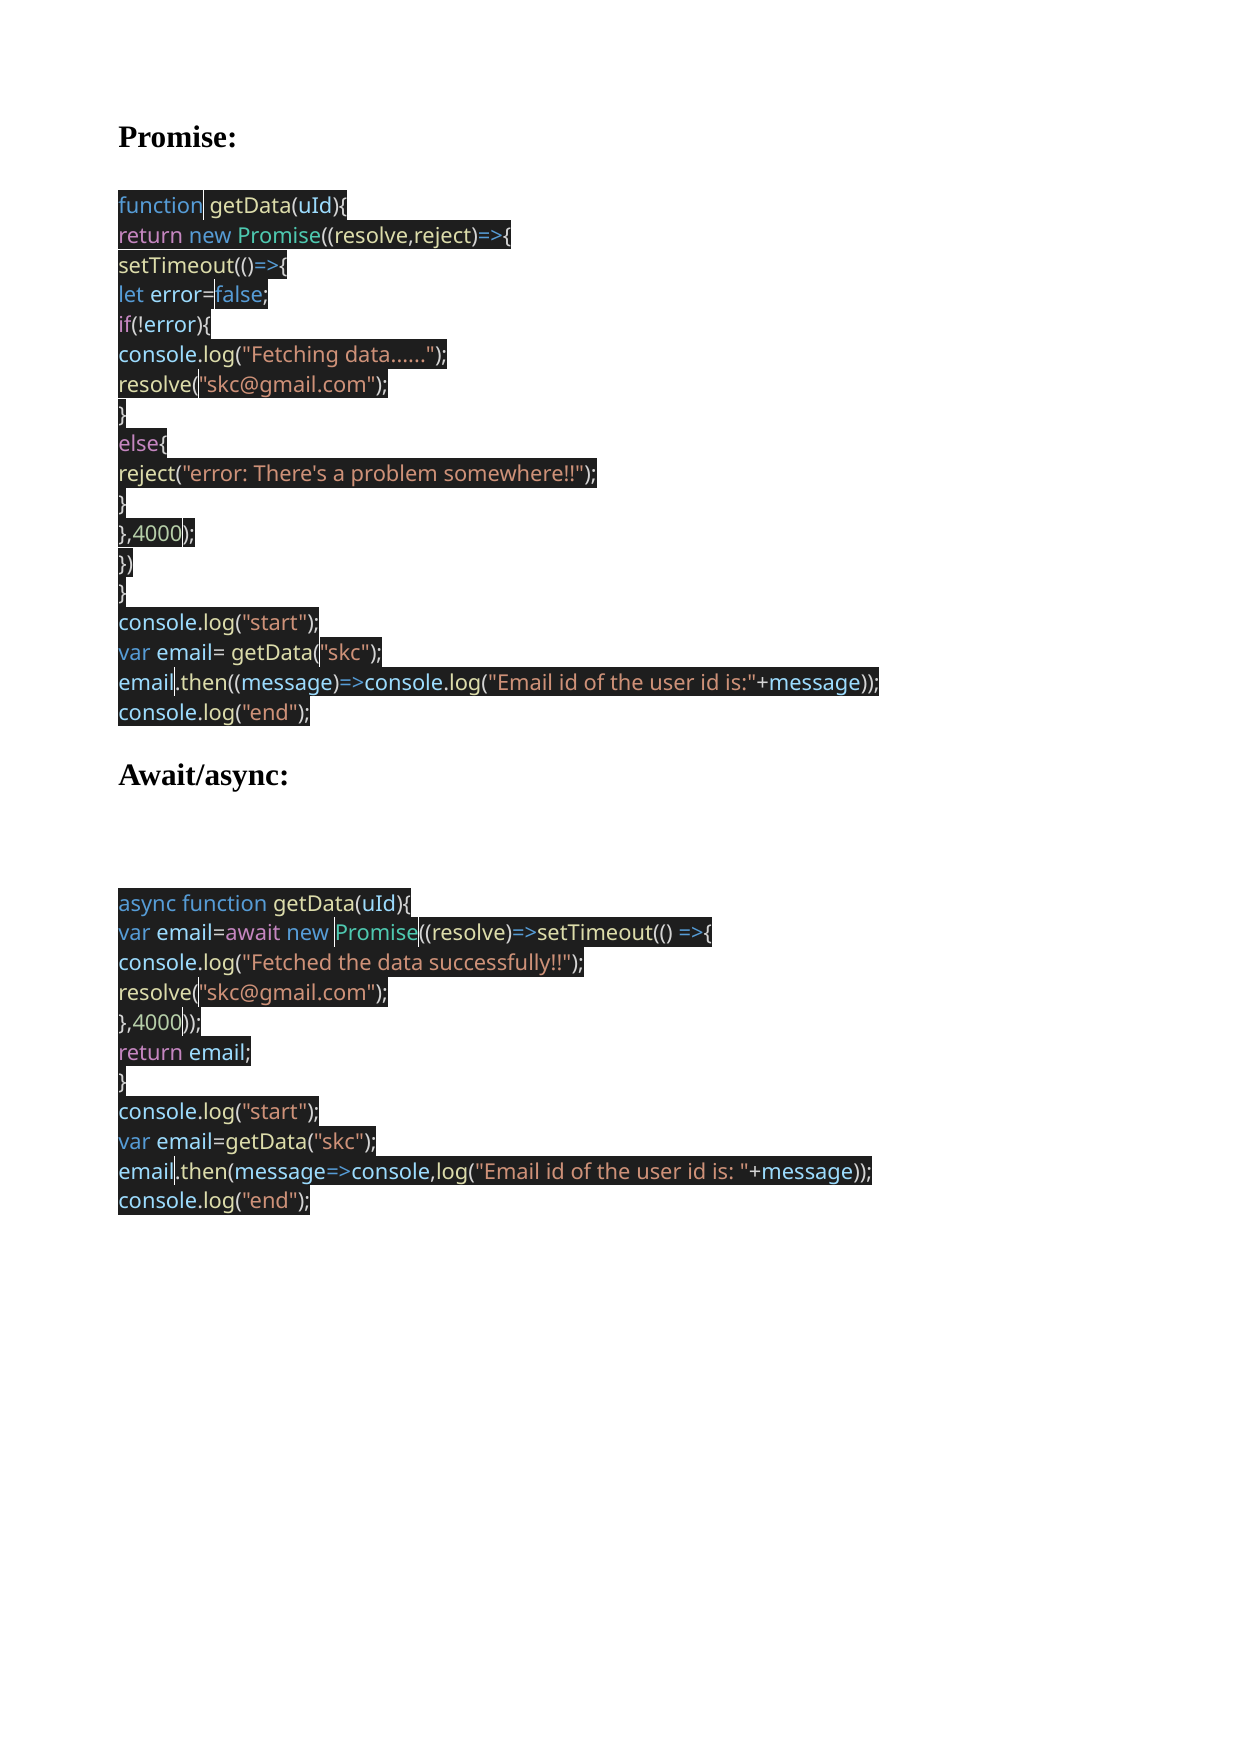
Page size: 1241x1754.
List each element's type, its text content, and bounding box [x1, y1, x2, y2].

text } [118, 488, 1122, 518]
text function getData(uId){ [118, 190, 1122, 220]
text } [118, 1066, 1122, 1096]
text return new Promise((resolve,reject)=>{ [118, 220, 1122, 249]
text email.then((message)=>console.log("Email id of the user id is:"+message)); [118, 667, 1122, 696]
text console.log("start"); [118, 607, 1122, 637]
text reject("error: There's a problem somewhere!!"); [118, 458, 1122, 488]
text var email=await new Promise((resolve)=>setTimeout(() =>{ [118, 917, 1122, 947]
text return email; [118, 1036, 1122, 1066]
text var email=getData("skc"); [118, 1126, 1122, 1156]
text Promise: [118, 118, 1122, 154]
text resolve("skc@gmail.com"); [118, 977, 1122, 1007]
text },4000)); [118, 1007, 1122, 1036]
text var email= getData("skc"); [118, 637, 1122, 667]
text else{ [118, 428, 1122, 458]
text console.log("end"); [118, 696, 1122, 726]
text Await/async: [118, 756, 1122, 792]
text async function getData(uId){ [118, 887, 1122, 917]
text }) [118, 547, 1122, 577]
text } [118, 577, 1122, 607]
text },4000); [118, 518, 1122, 547]
text resolve("skc@gmail.com"); [118, 369, 1122, 398]
text console.log("Fetching data......"); [118, 339, 1122, 369]
text console.log("Fetched the data successfully!!"); [118, 947, 1122, 977]
text setTimeout(()=>{ [118, 249, 1122, 279]
text let error=false; [118, 279, 1122, 309]
text email.then(message=>console,log("Email id of the user id is: "+message)); [118, 1156, 1122, 1185]
text console.log("start"); [118, 1096, 1122, 1126]
text } [118, 398, 1122, 428]
text console.log("end"); [118, 1185, 1122, 1215]
text if(!error){ [118, 309, 1122, 339]
